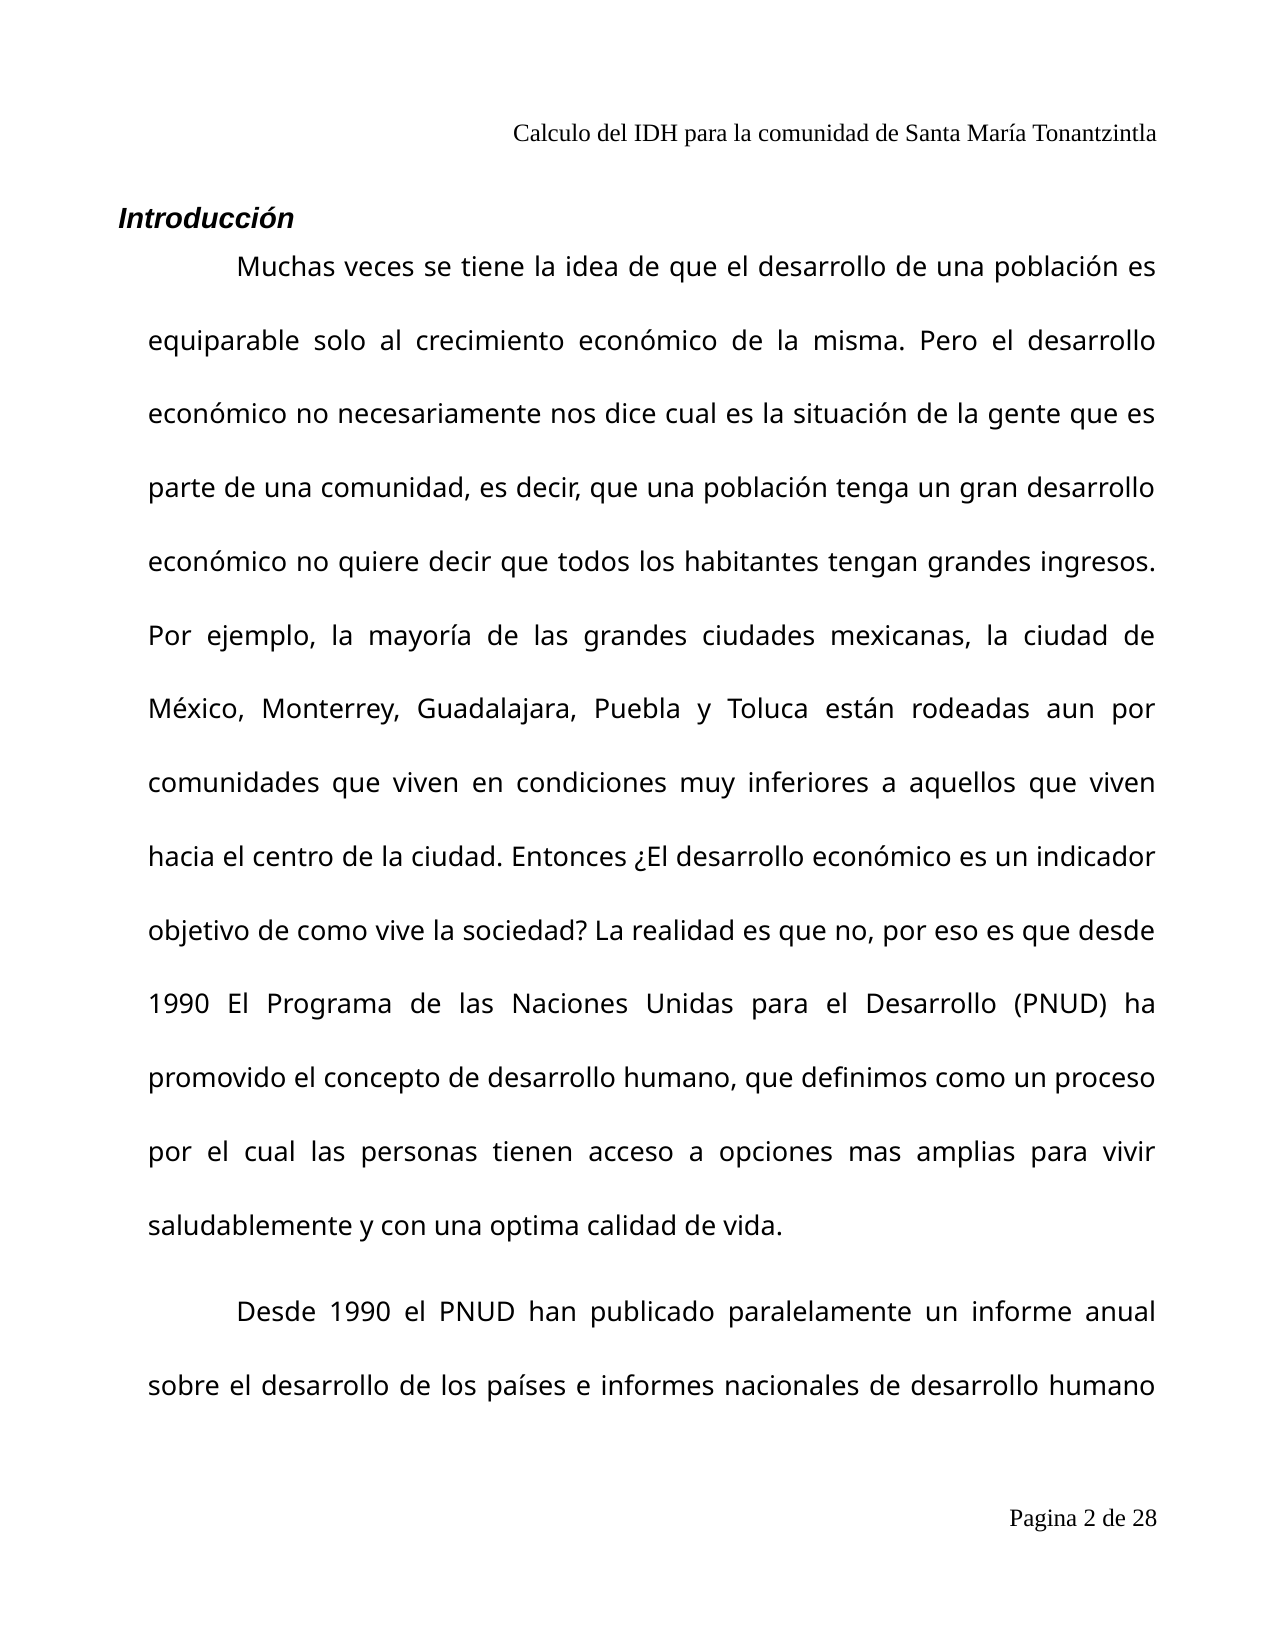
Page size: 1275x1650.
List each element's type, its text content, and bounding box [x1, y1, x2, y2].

text Muchas veces se tiene la idea de que el desarrollo de una población es equiparable solo al crecimiento económico de la misma. Pero el desarrollo económico no necesariamente nos dice cual es la situación de la gente que es parte de una comunidad, es decir, que una población tenga un gran desarrollo económico no quiere decir que todos los habitantes tengan grandes ingresos. Por ejemplo, la mayoría de las grandes ciudades mexicanas, la ciudad de México, Monterrey, Guadalajara, Puebla y Toluca están rodeadas aun por comunidades que viven en condiciones muy inferiores a aquellos que viven hacia el centro de la ciudad. Entonces ¿El desarrollo económico es un indicador objetivo de como vive la sociedad? La realidad es que no, por eso es que desde 1990 El Programa de las Naciones Unidas para el Desarrollo (PNUD) ha promovido el concepto de desarrollo humano, que definimos como un proceso por el cual las personas tienen acceso a opciones mas amplias para vivir saludablemente y con una optima calidad de vida. [148, 247, 1157, 1243]
subtitle Introducción [118, 201, 1157, 235]
text Desde 1990 el PNUD han publicado paralelamente un informe anual sobre el desarrollo de los países e informes nacionales de desarrollo humano [148, 1292, 1157, 1403]
